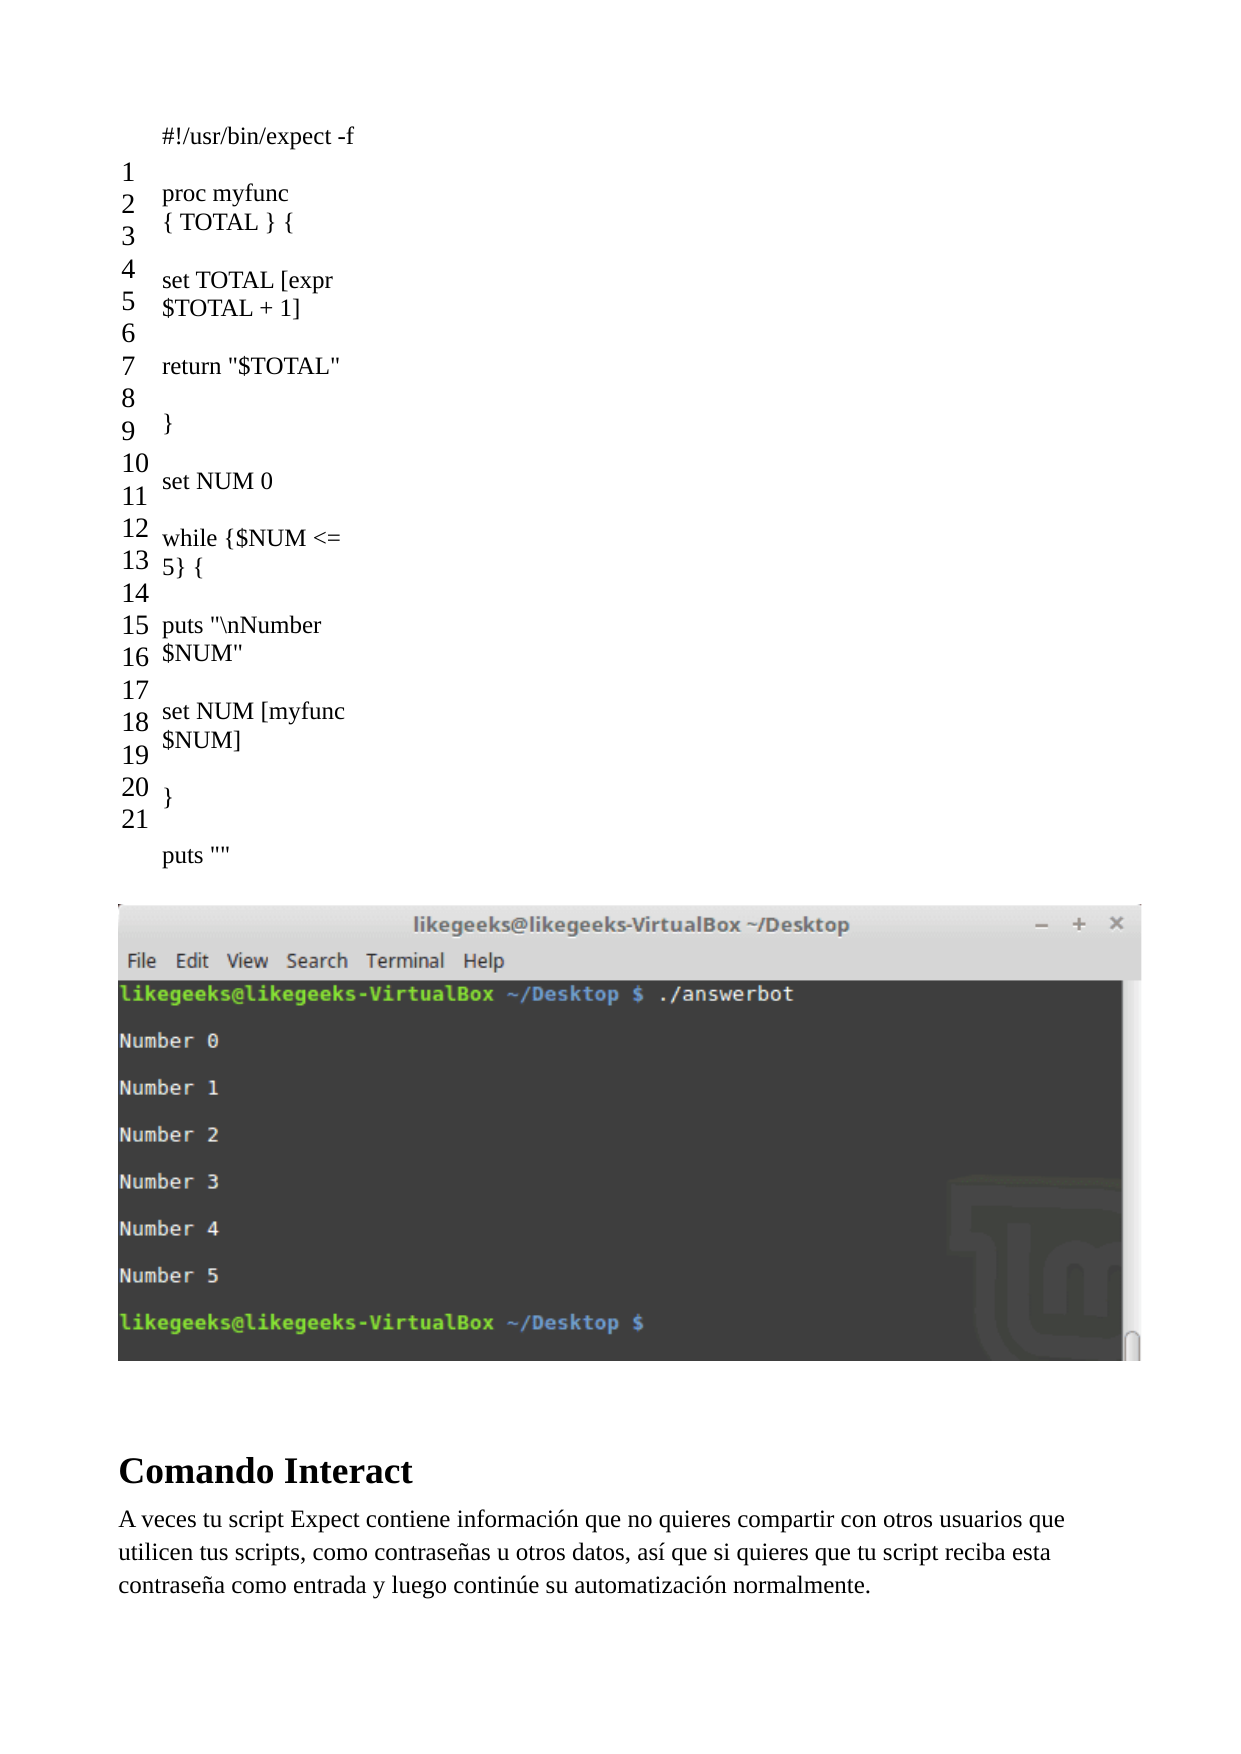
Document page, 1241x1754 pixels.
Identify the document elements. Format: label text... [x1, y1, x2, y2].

subtitle Comando Interact [118, 1448, 1122, 1491]
text A veces tu script Expect contiene información que no quieres compartir con otros usuarios que utilicen tus scripts, como contraseñas u otros datos, así que si quieres que tu script reciba esta contraseña como entrada y luego continúe su automatización normalmente. [118, 1504, 1122, 1598]
picture [118, 904, 1142, 1361]
table_header #!/usr/bin/expect -f proc myfunc { TOTAL } { set TOTAL [expr $TOTAL + 1] return "$TOTAL" } set NUM 0 while {$NUM <= 5} { puts "\nNumber $NUM" set NUM [myfunc $NUM] } puts "" [159, 118, 364, 871]
table_header 1 2 3 4 5 6 7 8 9 10 11 12 13 14 15 16 17 18 19 20 21 [118, 118, 159, 871]
